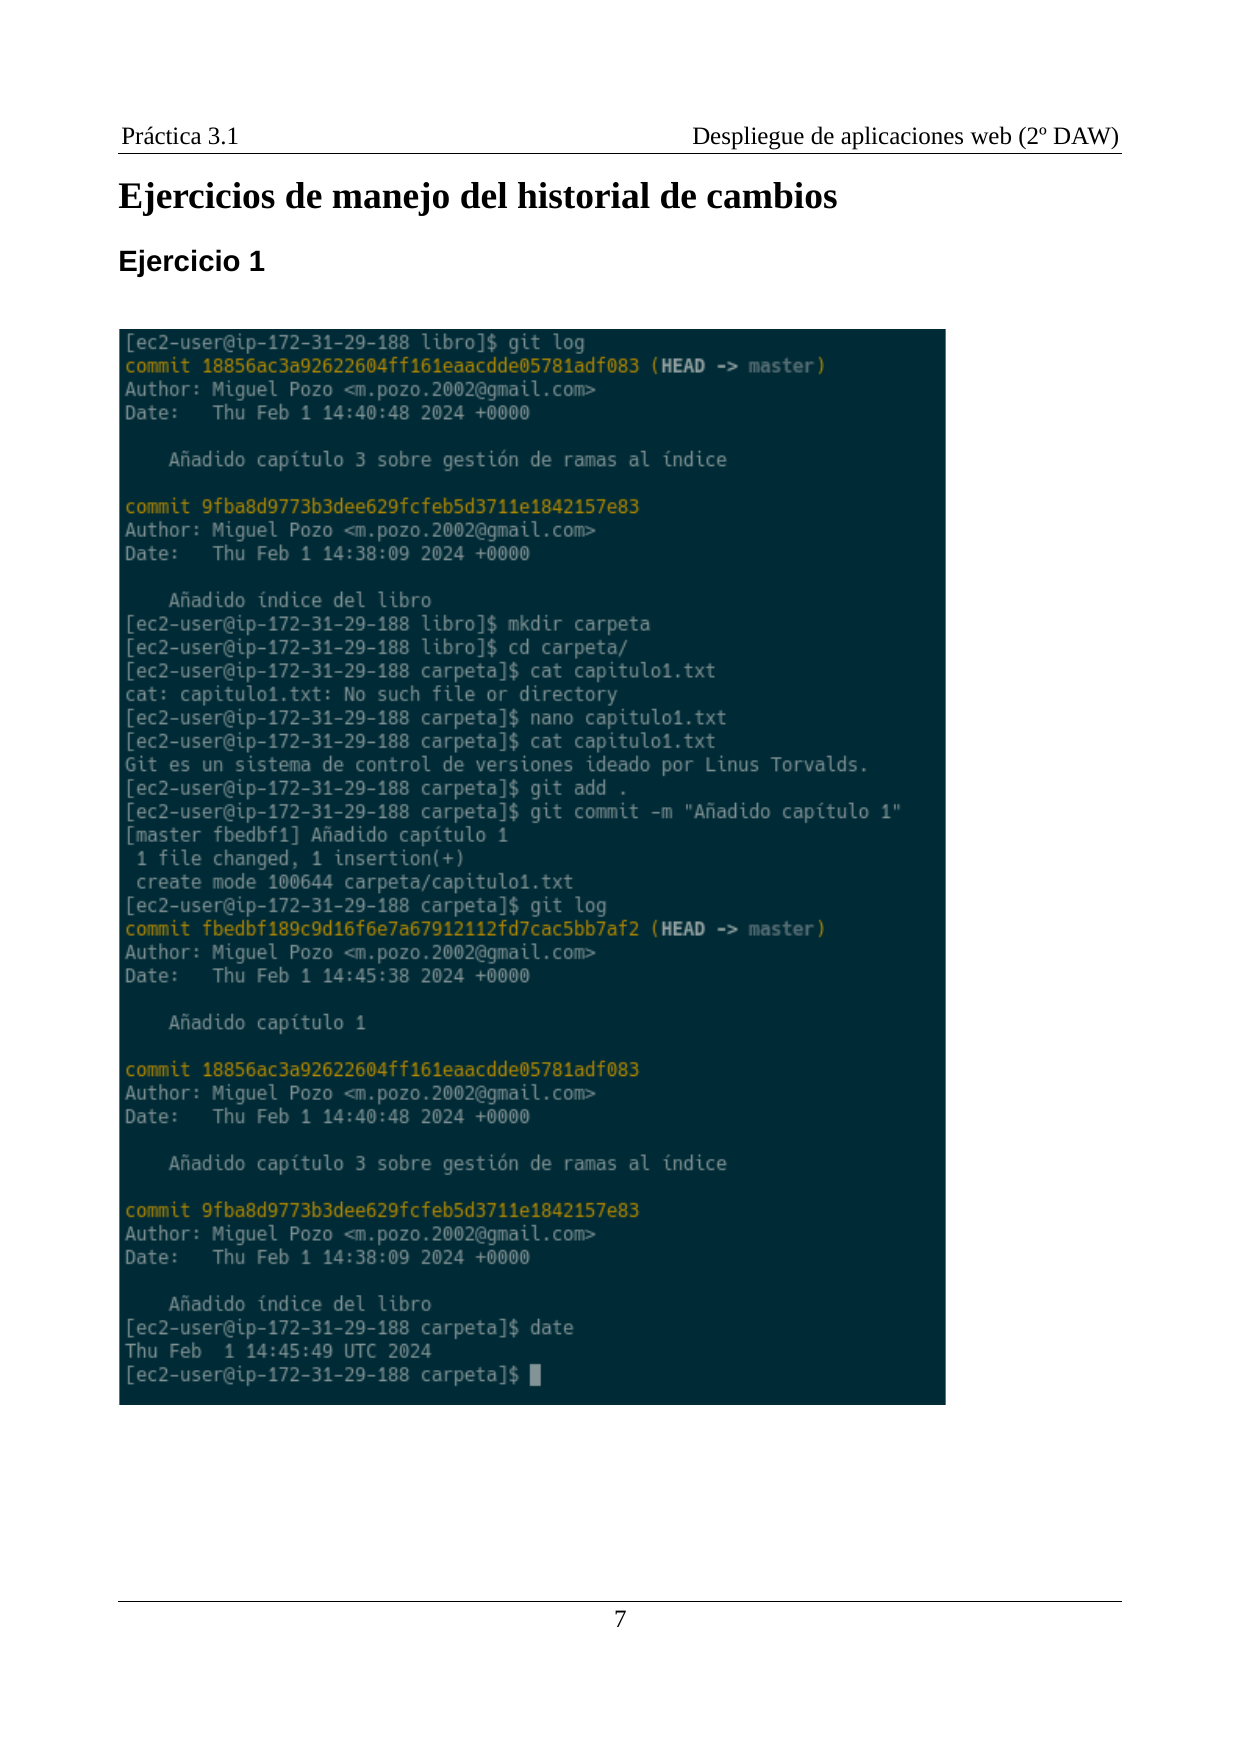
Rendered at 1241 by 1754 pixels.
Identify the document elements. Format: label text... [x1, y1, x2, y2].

picture [476, 664, 484, 677]
picture [499, 828, 507, 841]
picture [490, 1159, 496, 1170]
picture [444, 615, 475, 630]
picture [422, 901, 430, 912]
picture [422, 546, 430, 560]
picture [532, 808, 540, 823]
picture [379, 385, 398, 400]
picture [859, 808, 869, 818]
picture [476, 831, 486, 841]
picture [487, 808, 497, 818]
picture [388, 664, 409, 677]
picture [291, 687, 298, 701]
picture [422, 1371, 429, 1381]
picture [160, 617, 167, 630]
picture [466, 1227, 518, 1245]
picture [269, 1368, 278, 1381]
picture [202, 737, 212, 748]
picture [510, 338, 519, 353]
picture [411, 686, 420, 700]
picture [411, 1344, 419, 1358]
picture [358, 1296, 364, 1311]
picture [169, 1156, 179, 1170]
picture [411, 1206, 419, 1217]
picture [355, 1109, 376, 1123]
picture [149, 406, 156, 419]
picture [291, 711, 299, 724]
picture [248, 761, 265, 771]
picture [422, 737, 430, 748]
picture [302, 690, 310, 701]
picture [357, 831, 364, 841]
picture [444, 456, 473, 471]
picture [488, 878, 496, 888]
picture [292, 1296, 298, 1311]
picture [149, 758, 156, 771]
picture [465, 338, 475, 349]
picture [432, 1324, 475, 1339]
picture [598, 640, 604, 654]
picture [433, 667, 475, 682]
picture [564, 499, 573, 513]
picture [160, 1367, 168, 1381]
picture [499, 873, 506, 888]
picture [291, 898, 299, 912]
picture [366, 854, 376, 865]
picture [640, 620, 650, 630]
picture [575, 687, 583, 701]
picture [609, 737, 616, 748]
picture [312, 1344, 321, 1357]
picture [149, 878, 157, 888]
picture [389, 1344, 409, 1358]
picture [532, 944, 539, 959]
picture [522, 761, 529, 771]
picture [215, 804, 234, 819]
picture [269, 1296, 288, 1311]
picture [543, 761, 562, 771]
picture [269, 781, 276, 794]
picture [478, 334, 484, 352]
picture [160, 734, 167, 748]
picture [127, 1366, 134, 1384]
picture [125, 523, 156, 536]
picture [313, 851, 321, 865]
picture [312, 898, 322, 912]
picture [159, 409, 168, 419]
picture [521, 1084, 527, 1099]
picture [291, 523, 311, 536]
picture [182, 902, 190, 912]
picture [390, 1061, 397, 1076]
picture [215, 456, 223, 466]
picture [565, 1061, 639, 1076]
picture [828, 804, 834, 818]
picture [379, 711, 387, 724]
picture [236, 1089, 267, 1104]
picture [258, 1019, 265, 1029]
picture [137, 643, 146, 654]
picture [226, 385, 233, 396]
picture [379, 854, 387, 865]
picture [651, 737, 661, 748]
picture [345, 1344, 365, 1358]
picture [443, 1227, 464, 1240]
picture [532, 714, 551, 724]
picture [422, 808, 430, 818]
picture [247, 620, 256, 635]
picture [564, 1203, 573, 1217]
picture [827, 756, 835, 771]
picture [226, 1230, 233, 1240]
picture [270, 521, 276, 536]
picture [542, 667, 551, 677]
picture [302, 406, 310, 419]
picture [390, 1300, 397, 1311]
picture [619, 664, 626, 677]
picture [400, 385, 408, 396]
picture [685, 664, 692, 677]
picture [237, 1324, 256, 1339]
picture [532, 925, 551, 935]
picture [193, 808, 212, 818]
picture [136, 503, 169, 513]
picture [379, 664, 387, 677]
picture [433, 382, 441, 396]
picture [564, 1230, 595, 1240]
picture [125, 1086, 156, 1099]
picture [433, 878, 440, 888]
picture [150, 547, 156, 560]
picture [236, 1230, 267, 1245]
picture [137, 714, 146, 724]
picture [202, 498, 222, 513]
picture [510, 1319, 519, 1337]
picture [269, 1225, 276, 1240]
picture [443, 382, 464, 396]
picture [213, 523, 223, 536]
picture [422, 1202, 430, 1217]
picture [586, 901, 606, 916]
picture [324, 1368, 332, 1381]
picture [510, 643, 517, 654]
picture [149, 382, 156, 396]
picture [554, 805, 561, 818]
picture [193, 338, 200, 349]
picture [411, 503, 419, 513]
picture [554, 385, 561, 396]
picture [257, 1344, 266, 1357]
picture [466, 945, 518, 963]
picture [575, 643, 595, 658]
picture [444, 1159, 473, 1175]
picture [137, 808, 146, 818]
picture [312, 335, 322, 349]
picture [159, 1113, 168, 1123]
picture [280, 1321, 288, 1334]
picture [182, 850, 189, 865]
picture [181, 875, 189, 888]
picture [214, 545, 245, 560]
picture [291, 664, 299, 677]
picture [522, 944, 529, 959]
picture [202, 338, 212, 349]
picture [629, 617, 637, 630]
picture [597, 714, 617, 729]
picture [268, 1159, 289, 1174]
picture [182, 1014, 212, 1029]
picture [773, 925, 781, 935]
picture [313, 1019, 321, 1029]
picture [421, 1300, 431, 1311]
picture [149, 784, 156, 794]
picture [247, 667, 256, 682]
picture [149, 808, 156, 818]
picture [170, 828, 178, 841]
picture [367, 969, 376, 982]
picture [543, 690, 551, 701]
picture [379, 1321, 387, 1334]
picture [553, 643, 562, 654]
picture [180, 922, 189, 935]
picture [182, 784, 190, 794]
picture [191, 878, 201, 888]
picture [270, 664, 277, 677]
picture [433, 523, 441, 536]
picture [269, 734, 276, 748]
picture [498, 1153, 518, 1170]
picture [247, 784, 265, 799]
picture [127, 503, 135, 513]
picture [182, 643, 190, 654]
picture [127, 615, 134, 633]
picture [213, 967, 245, 982]
picture [487, 714, 497, 724]
picture [193, 620, 200, 630]
picture [554, 714, 573, 724]
picture [139, 761, 146, 771]
picture [432, 737, 452, 748]
picture [138, 878, 145, 888]
picture [291, 382, 311, 396]
picture [160, 1225, 179, 1240]
picture [500, 662, 506, 680]
picture [454, 1109, 464, 1123]
picture [499, 920, 507, 935]
picture [313, 1089, 320, 1099]
picture [269, 1321, 278, 1334]
picture [487, 1371, 497, 1381]
picture [236, 761, 243, 771]
picture [664, 456, 671, 466]
picture [248, 686, 254, 701]
picture [465, 643, 475, 654]
picture [432, 714, 475, 729]
picture [487, 1324, 497, 1334]
picture [214, 1108, 245, 1123]
picture [171, 1344, 179, 1357]
picture [324, 898, 332, 912]
picture [259, 1296, 266, 1311]
picture [630, 711, 637, 724]
picture [510, 803, 519, 821]
picture [182, 1230, 190, 1240]
picture [247, 737, 265, 752]
picture [292, 1019, 299, 1029]
picture [443, 1086, 464, 1099]
picture [160, 831, 167, 841]
picture [412, 596, 418, 607]
picture [476, 406, 530, 419]
picture [466, 523, 519, 541]
picture [258, 967, 289, 982]
picture [434, 831, 441, 841]
picture [324, 617, 332, 630]
picture [313, 617, 321, 630]
picture [127, 897, 134, 915]
picture [454, 969, 464, 982]
picture [422, 406, 430, 419]
picture [729, 761, 737, 771]
picture [356, 878, 365, 888]
picture [641, 714, 650, 724]
picture [357, 920, 365, 935]
picture [432, 969, 442, 982]
picture [344, 1089, 365, 1099]
picture [477, 761, 507, 771]
picture [432, 808, 475, 822]
picture [819, 357, 824, 374]
picture [432, 1109, 442, 1123]
picture [280, 335, 288, 349]
picture [445, 690, 452, 701]
picture [213, 1227, 223, 1240]
picture [412, 456, 431, 466]
picture [127, 690, 134, 701]
picture [652, 709, 660, 724]
picture [280, 898, 288, 912]
picture [160, 521, 179, 536]
picture [465, 690, 475, 701]
picture [324, 1014, 332, 1029]
picture [432, 1202, 486, 1217]
picture [291, 734, 298, 748]
picture [609, 667, 617, 677]
picture [664, 664, 671, 677]
picture [171, 1202, 179, 1217]
picture [182, 620, 190, 630]
picture [127, 709, 134, 727]
picture [260, 592, 266, 607]
picture [434, 620, 441, 630]
picture [258, 1159, 265, 1170]
picture [697, 456, 704, 466]
picture [324, 451, 332, 466]
picture [444, 969, 452, 982]
picture [160, 335, 167, 349]
picture [292, 826, 298, 845]
picture [125, 945, 146, 959]
picture [741, 808, 748, 818]
picture [674, 451, 693, 466]
picture [334, 592, 354, 607]
picture [193, 714, 212, 724]
picture [629, 456, 639, 466]
picture [270, 711, 277, 724]
picture [772, 758, 781, 771]
picture [508, 615, 529, 630]
picture [247, 901, 265, 916]
picture [280, 617, 288, 630]
picture [433, 784, 452, 794]
picture [213, 382, 223, 396]
picture [334, 456, 343, 466]
picture [344, 526, 365, 536]
picture [181, 1203, 189, 1217]
picture [313, 456, 321, 466]
picture [127, 639, 134, 657]
picture [564, 1089, 595, 1099]
picture [554, 898, 561, 912]
picture [248, 1344, 254, 1358]
picture [565, 761, 572, 771]
picture [388, 1109, 409, 1123]
picture [126, 1250, 146, 1264]
picture [269, 592, 288, 607]
picture [127, 925, 135, 935]
picture [237, 620, 244, 630]
picture [280, 711, 288, 724]
picture [522, 381, 529, 396]
picture [478, 804, 484, 818]
picture [344, 687, 365, 701]
picture [575, 456, 606, 466]
picture [125, 1227, 156, 1240]
picture [554, 1089, 561, 1099]
picture [421, 1344, 430, 1357]
picture [588, 761, 595, 771]
picture [698, 1159, 704, 1170]
picture [554, 920, 595, 935]
picture [706, 714, 715, 724]
picture [191, 854, 201, 865]
picture [422, 667, 429, 677]
picture [554, 526, 561, 536]
picture [422, 875, 430, 891]
picture [291, 1227, 311, 1240]
picture [586, 714, 594, 724]
picture [454, 406, 464, 419]
picture [269, 758, 276, 771]
picture [312, 1367, 321, 1381]
picture [126, 406, 146, 419]
picture [270, 875, 277, 888]
picture [182, 592, 212, 607]
picture [224, 1014, 245, 1029]
picture [530, 1364, 541, 1386]
picture [411, 1062, 431, 1076]
picture [313, 734, 321, 748]
picture [422, 498, 430, 513]
picture [849, 803, 857, 818]
picture [422, 1324, 429, 1334]
picture [379, 898, 387, 912]
picture [279, 875, 332, 888]
picture [389, 898, 409, 912]
picture [467, 878, 474, 888]
picture [596, 922, 606, 935]
picture [410, 526, 420, 536]
picture [486, 1061, 540, 1076]
picture [238, 1371, 256, 1385]
picture [215, 1300, 222, 1311]
picture [543, 784, 549, 794]
picture [126, 1109, 146, 1123]
picture [324, 406, 332, 419]
picture [510, 662, 519, 680]
picture [641, 662, 649, 677]
picture [388, 1250, 409, 1264]
picture [344, 1230, 365, 1240]
picture [270, 1084, 276, 1099]
picture [224, 592, 245, 607]
picture [554, 334, 561, 349]
picture [488, 639, 497, 657]
picture [641, 451, 649, 466]
picture [411, 761, 420, 771]
picture [367, 1344, 376, 1358]
picture [379, 761, 387, 771]
picture [432, 498, 497, 513]
picture [333, 546, 343, 560]
picture [488, 334, 497, 352]
picture [564, 338, 584, 353]
picture [477, 1250, 530, 1264]
picture [215, 1321, 234, 1337]
picture [486, 357, 540, 372]
picture [137, 667, 146, 677]
picture [586, 667, 606, 682]
picture [544, 808, 551, 818]
picture [521, 875, 529, 888]
picture [423, 334, 430, 349]
picture [663, 734, 670, 748]
picture [576, 897, 583, 912]
picture [520, 639, 529, 654]
picture [379, 948, 398, 963]
picture [182, 714, 190, 724]
picture [530, 451, 551, 466]
picture [302, 453, 309, 466]
picture [444, 1250, 451, 1264]
picture [422, 969, 430, 982]
picture [818, 808, 825, 818]
picture [216, 596, 223, 607]
picture [324, 1109, 332, 1123]
picture [749, 362, 770, 372]
picture [565, 1160, 569, 1170]
picture [389, 690, 408, 701]
picture [476, 1321, 484, 1334]
picture [532, 667, 539, 677]
picture [215, 690, 222, 701]
picture [412, 1300, 420, 1310]
picture [324, 1155, 331, 1170]
picture [193, 784, 200, 794]
picture [542, 359, 551, 372]
picture [643, 733, 648, 748]
picture [410, 1089, 420, 1099]
picture [127, 334, 134, 352]
picture [630, 922, 639, 935]
picture [291, 781, 298, 794]
picture [476, 1367, 484, 1381]
picture [357, 854, 364, 865]
picture [532, 499, 562, 513]
picture [323, 526, 332, 536]
picture [401, 498, 408, 513]
picture [171, 920, 179, 935]
picture [346, 617, 365, 630]
picture [509, 878, 519, 888]
picture [247, 643, 265, 658]
picture [324, 640, 332, 654]
picture [585, 690, 595, 701]
picture [400, 1230, 408, 1240]
picture [280, 664, 288, 677]
picture [171, 503, 179, 513]
picture [333, 406, 343, 419]
picture [455, 901, 475, 916]
picture [575, 808, 583, 818]
picture [215, 617, 234, 633]
picture [160, 1085, 179, 1099]
picture [236, 948, 267, 963]
picture [607, 925, 617, 935]
picture [344, 385, 365, 396]
picture [136, 1066, 169, 1076]
picture [391, 851, 397, 865]
picture [379, 335, 387, 349]
picture [279, 498, 398, 513]
picture [401, 1061, 408, 1076]
picture [575, 667, 583, 677]
picture [224, 1155, 245, 1170]
picture [882, 805, 890, 818]
picture [159, 878, 179, 888]
picture [279, 1344, 288, 1357]
picture [324, 546, 332, 560]
picture [499, 1203, 530, 1217]
picture [454, 1250, 463, 1264]
picture [182, 690, 189, 701]
picture [652, 357, 658, 374]
picture [510, 1366, 519, 1384]
picture [182, 385, 189, 396]
picture [312, 804, 321, 818]
picture [389, 1155, 409, 1170]
picture [324, 711, 332, 724]
picture [171, 357, 179, 372]
picture [444, 546, 452, 560]
picture [324, 664, 332, 677]
picture [312, 711, 321, 724]
picture [313, 1230, 320, 1240]
picture [576, 499, 595, 513]
picture [552, 690, 562, 701]
picture [279, 1202, 398, 1217]
picture [160, 944, 179, 959]
picture [291, 1086, 311, 1099]
picture [225, 1202, 278, 1217]
picture [510, 780, 518, 797]
picture [727, 362, 737, 371]
picture [258, 546, 266, 560]
picture [127, 1066, 135, 1076]
picture [532, 381, 539, 396]
picture [213, 945, 223, 959]
picture [630, 667, 639, 677]
picture [302, 1300, 309, 1311]
picture [401, 761, 409, 771]
picture [487, 690, 507, 701]
picture [238, 338, 244, 349]
picture [530, 615, 540, 630]
picture [334, 1296, 354, 1311]
picture [500, 897, 506, 915]
picture [499, 709, 506, 727]
picture [575, 737, 583, 748]
picture [193, 1324, 212, 1334]
picture [313, 781, 321, 794]
picture [499, 1319, 506, 1337]
picture [554, 875, 572, 888]
picture [203, 761, 223, 771]
picture [608, 641, 626, 657]
picture [443, 878, 464, 893]
picture [346, 878, 353, 888]
picture [213, 874, 256, 888]
picture [500, 1366, 506, 1384]
picture [487, 667, 497, 677]
picture [443, 854, 453, 863]
picture [543, 620, 551, 630]
picture [268, 1019, 289, 1034]
picture [631, 804, 637, 818]
picture [443, 523, 464, 536]
picture [455, 784, 475, 799]
picture [389, 640, 409, 654]
picture [388, 711, 409, 724]
picture [338, 855, 343, 865]
picture [837, 756, 856, 771]
picture [346, 711, 365, 724]
picture [542, 875, 550, 888]
picture [324, 335, 332, 349]
picture [258, 920, 266, 935]
picture [838, 808, 847, 818]
picture [444, 1109, 452, 1123]
picture [388, 546, 409, 560]
picture [181, 1062, 190, 1076]
picture [717, 1159, 726, 1170]
picture [466, 1086, 519, 1104]
picture [565, 643, 572, 654]
picture [389, 335, 409, 349]
picture [323, 1344, 332, 1358]
picture [433, 1062, 485, 1076]
picture [379, 640, 387, 654]
picture [532, 1203, 562, 1217]
picture [193, 901, 200, 912]
picture [312, 359, 387, 372]
picture [279, 781, 288, 794]
picture [181, 499, 190, 513]
picture [380, 1296, 385, 1311]
picture [553, 781, 561, 794]
picture [182, 1089, 190, 1099]
picture [443, 828, 451, 841]
picture [476, 1109, 530, 1123]
picture [477, 898, 484, 912]
picture [160, 804, 168, 818]
picture [641, 1155, 649, 1170]
picture [694, 803, 737, 818]
picture [619, 734, 626, 748]
picture [554, 1230, 561, 1240]
picture [215, 1019, 223, 1029]
picture [444, 406, 452, 419]
picture [564, 385, 595, 396]
picture [334, 1159, 343, 1170]
picture [751, 761, 758, 771]
picture [434, 850, 438, 866]
picture [400, 592, 409, 607]
picture [456, 686, 462, 701]
picture [312, 1300, 322, 1311]
picture [674, 711, 682, 724]
picture [367, 761, 376, 771]
picture [258, 1250, 267, 1264]
picture [608, 1159, 616, 1170]
picture [346, 781, 365, 794]
picture [434, 643, 441, 654]
picture [137, 690, 146, 701]
picture [419, 1159, 431, 1170]
picture [379, 526, 398, 541]
picture [598, 690, 617, 705]
picture [510, 897, 519, 915]
picture [193, 1371, 212, 1381]
picture [137, 737, 146, 748]
picture [819, 920, 824, 937]
picture [390, 758, 397, 771]
picture [596, 756, 650, 771]
picture [400, 357, 408, 372]
picture [268, 456, 289, 471]
picture [193, 737, 200, 748]
picture [379, 878, 398, 893]
picture [565, 456, 573, 466]
picture [182, 1324, 190, 1334]
picture [136, 1206, 169, 1217]
picture [433, 359, 485, 372]
picture [389, 357, 397, 372]
picture [225, 850, 288, 870]
picture [454, 546, 464, 560]
picture [127, 1206, 135, 1217]
picture [226, 948, 233, 959]
picture [323, 756, 343, 771]
picture [226, 1089, 232, 1099]
picture [388, 781, 409, 794]
picture [356, 1250, 376, 1264]
picture [564, 948, 595, 959]
picture [302, 1016, 309, 1029]
picture [379, 1159, 386, 1170]
picture [149, 1324, 156, 1334]
picture [213, 404, 245, 419]
picture [553, 664, 561, 677]
picture [149, 1347, 157, 1357]
picture [388, 406, 409, 419]
picture [313, 526, 320, 536]
picture [544, 901, 551, 912]
picture [388, 617, 409, 630]
picture [500, 803, 506, 821]
picture [391, 596, 398, 607]
picture [169, 1297, 179, 1311]
picture [444, 639, 464, 654]
picture [400, 948, 408, 959]
picture [215, 640, 234, 657]
picture [476, 969, 530, 982]
picture [161, 850, 167, 865]
picture [182, 667, 190, 677]
picture [357, 761, 364, 771]
picture [389, 451, 409, 466]
picture [815, 761, 825, 771]
picture [126, 969, 146, 982]
picture [182, 948, 189, 959]
picture [150, 1110, 156, 1123]
picture [270, 617, 277, 630]
picture [629, 1159, 639, 1170]
picture [466, 382, 518, 400]
picture [226, 526, 232, 536]
picture [379, 690, 386, 701]
picture [324, 805, 332, 818]
picture [269, 920, 354, 935]
picture [127, 733, 133, 751]
picture [433, 1086, 441, 1099]
picture [214, 854, 222, 865]
picture [149, 1250, 156, 1264]
picture [324, 781, 331, 794]
picture [202, 901, 212, 912]
picture [477, 734, 484, 748]
picture [564, 526, 595, 536]
picture [313, 687, 320, 701]
picture [522, 334, 529, 349]
picture [313, 664, 321, 677]
picture [388, 922, 398, 935]
picture [357, 1016, 365, 1029]
picture [356, 453, 365, 466]
picture [498, 456, 518, 466]
picture [727, 925, 737, 934]
picture [302, 969, 310, 982]
picture [410, 854, 431, 865]
picture [388, 1321, 409, 1334]
picture [717, 456, 726, 466]
picture [368, 878, 376, 888]
picture [510, 709, 519, 727]
picture [215, 826, 222, 841]
picture [477, 781, 484, 794]
picture [433, 945, 441, 959]
picture [257, 690, 267, 701]
picture [149, 687, 156, 701]
picture [312, 1321, 321, 1334]
picture [182, 737, 190, 748]
picture [214, 920, 256, 935]
picture [793, 362, 814, 372]
picture [532, 1084, 538, 1099]
picture [401, 1202, 408, 1217]
subtitle Ejercicios de manejo del historial de cambios [118, 174, 1122, 217]
picture [379, 804, 387, 818]
picture [125, 758, 136, 771]
picture [575, 1159, 606, 1170]
picture [543, 1062, 551, 1076]
picture [293, 596, 299, 607]
picture [137, 1324, 146, 1334]
picture [432, 901, 451, 912]
picture [215, 734, 234, 751]
picture [136, 925, 169, 935]
picture [542, 737, 551, 748]
picture [270, 687, 277, 701]
picture [388, 1367, 409, 1381]
picture [258, 404, 289, 419]
picture [563, 1324, 573, 1334]
picture [313, 385, 320, 396]
picture [478, 615, 484, 633]
picture [169, 593, 179, 607]
picture [478, 1156, 484, 1170]
picture [487, 1203, 497, 1217]
picture [312, 1062, 387, 1076]
picture [422, 784, 430, 794]
picture [202, 643, 212, 654]
picture [422, 1250, 442, 1264]
picture [270, 944, 276, 959]
picture [662, 359, 705, 372]
picture [346, 664, 365, 677]
picture [719, 761, 726, 771]
picture [411, 831, 431, 846]
picture [323, 948, 332, 959]
picture [346, 898, 365, 912]
picture [782, 359, 792, 372]
picture [718, 711, 725, 724]
picture [552, 1062, 562, 1076]
picture [346, 1367, 365, 1381]
picture [173, 854, 179, 865]
picture [379, 1230, 398, 1245]
picture [500, 733, 506, 751]
picture [346, 640, 365, 654]
picture [532, 1225, 539, 1240]
picture [125, 1343, 146, 1357]
picture [247, 338, 265, 353]
picture [346, 335, 365, 349]
picture [782, 922, 792, 935]
picture [127, 803, 134, 821]
picture [169, 761, 179, 771]
picture [749, 803, 770, 818]
picture [696, 711, 703, 724]
picture [488, 784, 497, 794]
picture [225, 827, 267, 841]
picture [366, 922, 387, 935]
picture [224, 451, 245, 466]
picture [399, 922, 496, 935]
picture [586, 808, 617, 818]
picture [674, 1155, 693, 1170]
picture [270, 335, 277, 349]
picture [160, 640, 167, 654]
picture [400, 875, 408, 888]
picture [434, 686, 440, 701]
picture [313, 1160, 321, 1170]
picture [467, 826, 473, 841]
picture [508, 920, 530, 935]
picture [270, 640, 277, 654]
picture [411, 878, 420, 888]
picture [598, 620, 628, 635]
picture [127, 826, 133, 845]
picture [443, 756, 464, 771]
picture [565, 357, 639, 372]
picture [695, 664, 714, 677]
picture [400, 1089, 408, 1099]
picture [783, 761, 792, 771]
picture [225, 687, 232, 701]
picture [532, 901, 540, 916]
picture [324, 734, 331, 748]
picture [302, 596, 309, 607]
picture [291, 945, 311, 959]
picture [501, 779, 506, 798]
picture [488, 615, 497, 633]
picture [270, 381, 276, 396]
picture [323, 1230, 332, 1240]
picture [149, 643, 156, 654]
picture [313, 948, 320, 959]
picture [215, 1367, 234, 1382]
picture [662, 808, 672, 818]
picture [333, 969, 343, 982]
picture [125, 382, 146, 396]
picture [193, 643, 200, 654]
picture [707, 456, 714, 466]
picture [323, 385, 332, 396]
picture [400, 1296, 409, 1311]
picture [203, 1062, 311, 1076]
picture [403, 855, 409, 865]
picture [455, 737, 475, 752]
picture [291, 640, 298, 654]
picture [213, 1249, 245, 1264]
picture [793, 925, 814, 935]
picture [279, 734, 288, 747]
picture [476, 875, 484, 888]
picture [126, 546, 146, 560]
picture [344, 948, 365, 959]
picture [137, 784, 146, 794]
picture [487, 901, 497, 912]
picture [291, 804, 299, 818]
picture [180, 359, 189, 372]
picture [443, 945, 464, 959]
picture [236, 385, 267, 400]
picture [478, 639, 484, 657]
picture [160, 381, 179, 396]
picture [149, 620, 156, 630]
picture [410, 948, 420, 959]
picture [521, 521, 528, 536]
picture [476, 546, 530, 560]
picture [236, 526, 267, 541]
picture [531, 761, 540, 771]
picture [169, 453, 179, 466]
picture [149, 1371, 156, 1381]
picture [543, 643, 550, 654]
picture [302, 1250, 310, 1264]
picture [203, 359, 311, 372]
picture [795, 761, 814, 771]
picture [532, 521, 538, 536]
picture [662, 922, 705, 935]
picture [346, 734, 365, 748]
picture [193, 667, 212, 677]
picture [608, 456, 616, 466]
picture [237, 667, 244, 677]
picture [576, 1203, 606, 1217]
picture [422, 756, 430, 771]
picture [652, 920, 657, 937]
picture [458, 850, 462, 866]
picture [292, 456, 299, 466]
picture [433, 1227, 441, 1240]
picture [662, 714, 672, 724]
picture [333, 1109, 343, 1123]
picture [136, 362, 169, 372]
picture [597, 499, 606, 513]
picture [137, 901, 146, 912]
picture [202, 784, 212, 794]
picture [379, 734, 386, 748]
picture [773, 362, 781, 372]
picture [237, 643, 244, 654]
picture [432, 1371, 475, 1385]
picture [379, 592, 386, 607]
picture [552, 359, 562, 372]
picture [665, 1159, 671, 1170]
picture [193, 831, 201, 841]
picture [302, 546, 310, 560]
picture [291, 1321, 299, 1334]
picture [346, 804, 365, 818]
picture [530, 1155, 551, 1170]
picture [663, 761, 693, 776]
picture [293, 1159, 299, 1170]
picture [749, 925, 770, 935]
picture [355, 969, 365, 982]
picture [389, 969, 409, 982]
picture [357, 592, 364, 607]
picture [149, 969, 156, 982]
picture [621, 808, 628, 818]
picture [379, 781, 387, 794]
picture [224, 1296, 245, 1311]
picture [379, 1368, 387, 1381]
picture [215, 898, 234, 915]
picture [149, 714, 156, 724]
picture [499, 499, 530, 513]
picture [182, 338, 190, 349]
picture [324, 969, 332, 982]
picture [237, 737, 243, 748]
picture [281, 1367, 287, 1381]
picture [171, 1066, 179, 1076]
picture [180, 831, 190, 841]
picture [215, 781, 234, 798]
picture [127, 1319, 134, 1337]
picture [158, 1253, 168, 1264]
picture [159, 972, 168, 982]
picture [346, 855, 354, 865]
picture [137, 1371, 146, 1381]
picture [521, 1230, 529, 1240]
picture [238, 808, 265, 822]
picture [423, 615, 430, 630]
picture [203, 920, 211, 935]
picture [355, 406, 376, 419]
picture [575, 780, 606, 794]
picture [127, 662, 134, 680]
picture [696, 734, 714, 748]
picture [127, 779, 133, 798]
picture [630, 737, 639, 748]
picture [182, 1155, 212, 1170]
picture [215, 664, 234, 680]
picture [281, 804, 287, 818]
picture [400, 831, 408, 841]
picture [489, 456, 496, 466]
picture [575, 620, 583, 630]
picture [487, 737, 497, 748]
picture [258, 1109, 266, 1123]
picture [554, 948, 561, 959]
picture [455, 831, 464, 841]
subtitle Ejercicio 1 [118, 244, 1122, 278]
picture [685, 734, 692, 748]
picture [411, 359, 431, 372]
picture [149, 667, 156, 677]
picture [379, 456, 386, 466]
picture [280, 640, 288, 654]
picture [160, 664, 167, 677]
picture [585, 737, 606, 752]
picture [432, 406, 442, 419]
picture [303, 1156, 309, 1170]
picture [356, 1156, 365, 1170]
picture [520, 686, 529, 701]
picture [435, 338, 441, 349]
picture [159, 550, 168, 560]
picture [411, 1230, 420, 1240]
picture [268, 1249, 289, 1264]
picture [237, 784, 242, 794]
picture [258, 456, 265, 466]
picture [215, 335, 234, 352]
picture [311, 826, 354, 841]
picture [388, 804, 409, 818]
picture [269, 804, 278, 818]
picture [620, 714, 628, 724]
picture [182, 1371, 190, 1381]
picture [182, 1296, 212, 1311]
picture [477, 453, 484, 466]
picture [138, 851, 146, 865]
picture [268, 545, 289, 560]
picture [280, 828, 288, 841]
picture [291, 617, 298, 630]
picture [324, 1250, 332, 1264]
picture [149, 945, 156, 959]
picture [302, 1109, 310, 1123]
picture [291, 1367, 299, 1381]
picture [607, 499, 639, 513]
picture [290, 1344, 299, 1358]
picture [268, 1108, 289, 1123]
picture [237, 714, 256, 729]
picture [356, 546, 376, 560]
picture [160, 711, 168, 724]
picture [182, 451, 212, 466]
picture [740, 761, 748, 771]
picture [291, 335, 299, 349]
picture [379, 1089, 398, 1104]
picture [334, 1019, 343, 1029]
picture [510, 733, 519, 751]
picture [238, 901, 244, 912]
picture [270, 898, 277, 912]
picture [169, 1016, 179, 1029]
picture [182, 526, 190, 536]
picture [793, 808, 814, 822]
picture [346, 1321, 365, 1334]
picture [216, 1159, 223, 1170]
picture [127, 362, 135, 372]
picture [379, 617, 387, 630]
picture [182, 761, 189, 771]
picture [137, 338, 146, 349]
picture [651, 667, 661, 677]
picture [607, 1203, 639, 1217]
picture [586, 620, 595, 630]
picture [149, 901, 156, 912]
picture [333, 1250, 342, 1264]
picture [202, 620, 212, 630]
picture [707, 1159, 714, 1170]
picture [783, 808, 791, 818]
picture [707, 758, 715, 771]
picture [191, 690, 212, 705]
picture [313, 640, 322, 654]
picture [476, 711, 484, 724]
picture [419, 596, 431, 607]
picture [149, 338, 156, 349]
picture [532, 335, 539, 349]
picture [532, 737, 539, 748]
picture [619, 920, 627, 935]
picture [149, 737, 156, 748]
picture [136, 831, 157, 841]
picture [400, 526, 408, 536]
picture [180, 1343, 201, 1358]
picture [389, 734, 409, 748]
picture [432, 546, 442, 560]
picture [137, 620, 146, 630]
picture [366, 826, 387, 841]
picture [323, 1089, 332, 1099]
picture [226, 1344, 232, 1358]
picture [160, 898, 167, 912]
picture [213, 1086, 223, 1099]
picture [510, 761, 517, 771]
picture [182, 808, 190, 818]
picture [410, 385, 420, 396]
picture [215, 711, 234, 727]
picture [532, 784, 540, 799]
picture [423, 639, 430, 654]
picture [554, 620, 562, 630]
picture [565, 690, 572, 701]
picture [533, 686, 540, 701]
picture [236, 690, 245, 701]
picture [444, 334, 462, 349]
picture [225, 498, 278, 513]
picture [530, 1319, 551, 1334]
picture [160, 1321, 168, 1334]
picture [554, 1321, 561, 1334]
picture [160, 781, 167, 794]
picture [553, 734, 561, 748]
picture [269, 826, 276, 841]
picture [202, 1202, 222, 1217]
picture [422, 1109, 430, 1123]
picture [279, 761, 311, 771]
picture [324, 1321, 332, 1334]
picture [312, 596, 322, 607]
picture [422, 714, 429, 724]
